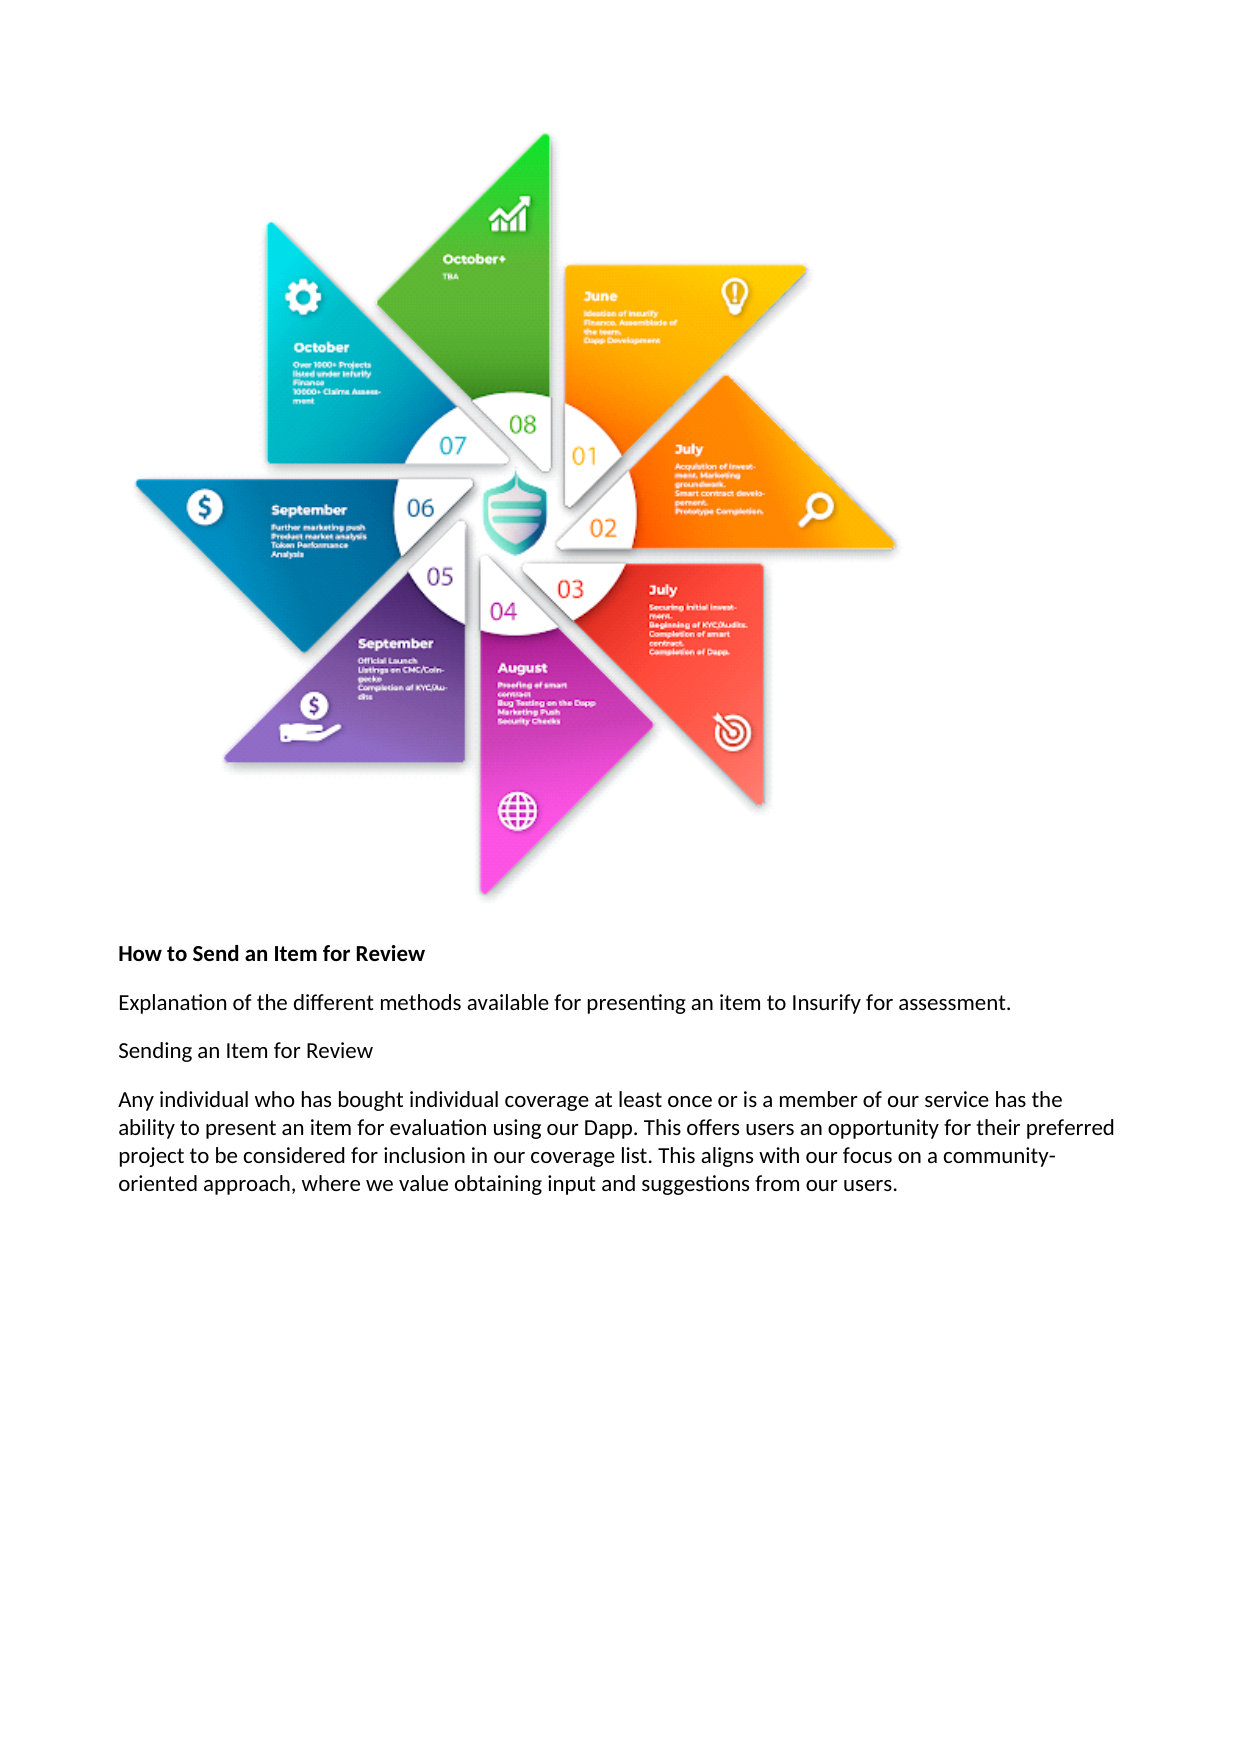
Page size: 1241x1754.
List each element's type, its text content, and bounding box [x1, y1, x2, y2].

text Sending an Item for Review [118, 1037, 1122, 1065]
text Explanation of the different methods available for presenting an item to Insurify for assessment. [118, 988, 1122, 1016]
text How to Send an Item for Review [118, 939, 1122, 967]
text Any individual who has bought individual coverage at least once or is a member of our service has the ability to present an item for evaluation using our Dapp. This offers users an opportunity for their preferred project to be considered for inclusion in our coverage list. This aligns with our focus on a community-oriented approach, where we value obtaining input and suggestions from our users. [118, 1086, 1122, 1198]
